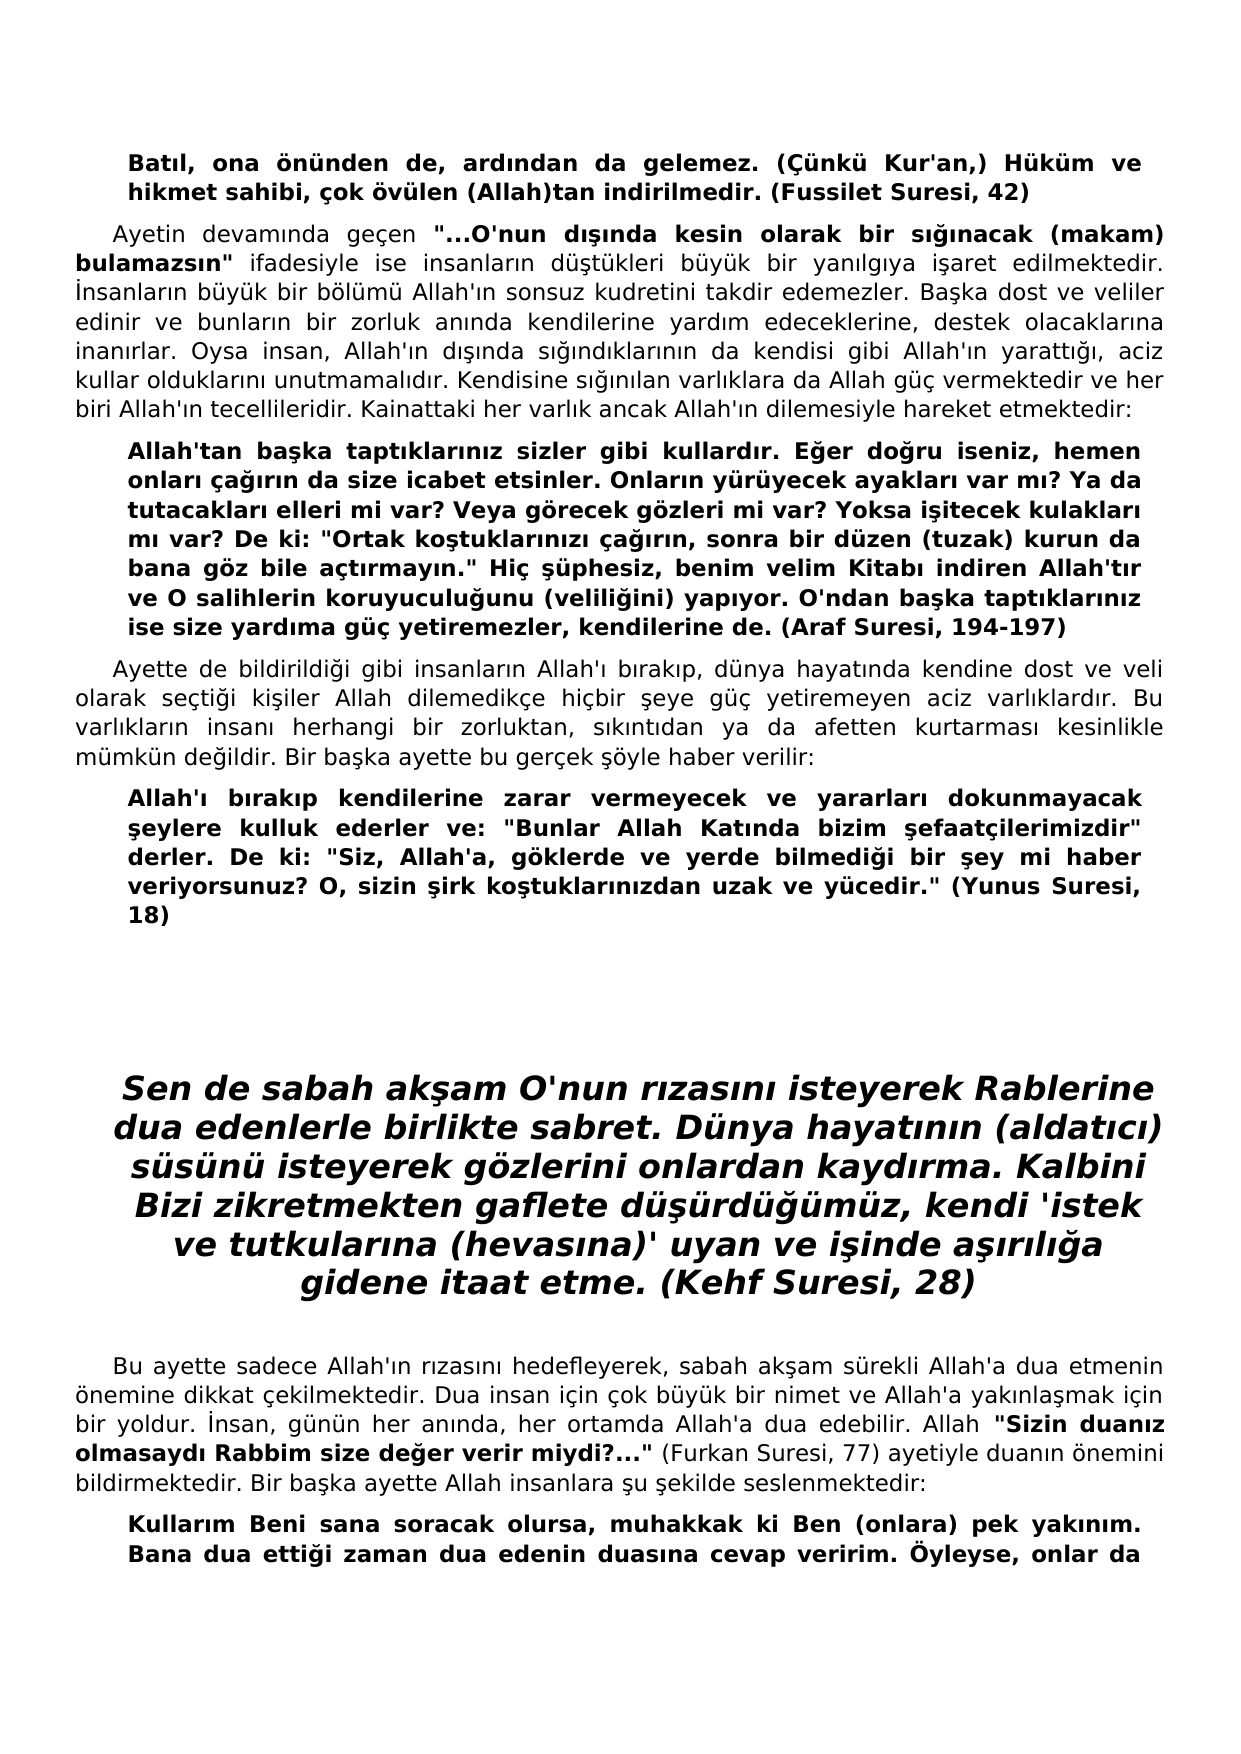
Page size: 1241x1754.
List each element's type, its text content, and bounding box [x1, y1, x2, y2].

text Ayetin devamında geçen "...O'nun dışında kesin olarak bir sığınacak (makam) bulamazsın" ifadesiyle ise insanların düştükleri büyük bir yanılgıya işaret edilmektedir. İnsanların büyük bir bölümü Allah'ın sonsuz kudretini takdir edemezler. Başka dost ve veliler edinir ve bunların bir zorluk anında kendilerine yardım edeceklerine, destek olacaklarına inanırlar. Oysa insan, Allah'ın dışında sığındıklarının da kendisi gibi Allah'ın yarattığı, aciz kullar olduklarını unutmamalıdır. Kendisine sığınılan varlıklara da Allah güç vermektedir ve her biri Allah'ın tecellileridir. Kainattaki her varlık ancak Allah'ın dilemesiyle hareket etmektedir: [75, 221, 1165, 423]
text Bu ayette sadece Allah'ın rızasını hedefleyerek, sabah akşam sürekli Allah'a dua etmenin önemine dikkat çekilmektedir. Dua insan için çok büyük bir nimet ve Allah'a yakınlaşmak için bir yoldur. İnsan, günün her anında, her ortamda Allah'a dua edebilir. Allah "Sizin duanız olmasaydı Rabbim size değer verir miydi?..." (Furkan Suresi, 77) ayetiyle duanın önemini bildirmektedir. Bir başka ayette Allah insanlara şu şekilde seslenmektedir: [75, 1353, 1165, 1497]
text Allah'ı bırakıp kendilerine zarar vermeyecek ve yararları dokunmayacak şeylere kulluk ederler ve: "Bunlar Allah Katında bizim şefaatçilerimizdir" derler. De ki: "Siz, Allah'a, göklerde ve yerde bilmediği bir şey mi haber veriyorsunuz? O, sizin şirk koştuklarınızdan uzak ve yücedir." (Yunus Suresi, 18) [127, 785, 1143, 929]
text Allah'tan başka taptıklarınız sizler gibi kullardır. Eğer doğru iseniz, hemen onları çağırın da size icabet etsinler. Onların yürüyecek ayakları var mı? Ya da tutacakları elleri mi var? Veya görecek gözleri mi var? Yoksa işitecek kulakları mı var? De ki: "Ortak koştuklarınızı çağırın, sonra bir düzen (tuzak) kurun da bana göz bile açtırmayın." Hiç şüphesiz, benim velim Kitabı indiren Allah'tır ve O salihlerin koruyuculuğunu (veliliğini) yapıyor. O'ndan başka taptıklarınız ise size yardıma güç yetiremezler, kendilerine de. (Araf Suresi, 194-197) [127, 438, 1143, 641]
text Ayette de bildirildiği gibi insanların Allah'ı bırakıp, dünya hayatında kendine dost ve veli olarak seçtiği kişiler Allah dilemedikçe hiçbir şeye güç yetiremeyen aciz varlıklardır. Bu varlıkların insanı herhangi bir zorluktan, sıkıntıdan ya da afetten kurtarması kesinlikle mümkün değildir. Bir başka ayette bu gerçek şöyle haber verilir: [75, 656, 1165, 770]
subtitle Sen de sabah akşam O'nun rızasını isteyerek Rablerine dua edenlerle birlikte sabret. Dünya hayatının (aldatıcı) süsünü isteyerek gözlerini onlardan kaydırma. Kalbini Bizi zikretmekten gaflete düşürdüğümüz, kendi 'istek ve tutkularına (hevasına)' uyan ve işinde aşırılığa gidene itaat etme. (Kehf Suresi, 28) [112, 1069, 1165, 1303]
text Batıl, ona önünden de, ardından da gelemez. (Çünkü Kur'an,) Hüküm ve hikmet sahibi, çok övülen (Allah)tan indirilmedir. (Fussilet Suresi, 42) [127, 150, 1143, 206]
text Kullarım Beni sana soracak olursa, muhakkak ki Ben (onlara) pek yakınım. Bana dua ettiği zaman dua edenin duasına cevap veririm. Öyleyse, onlar da [127, 1512, 1143, 1568]
